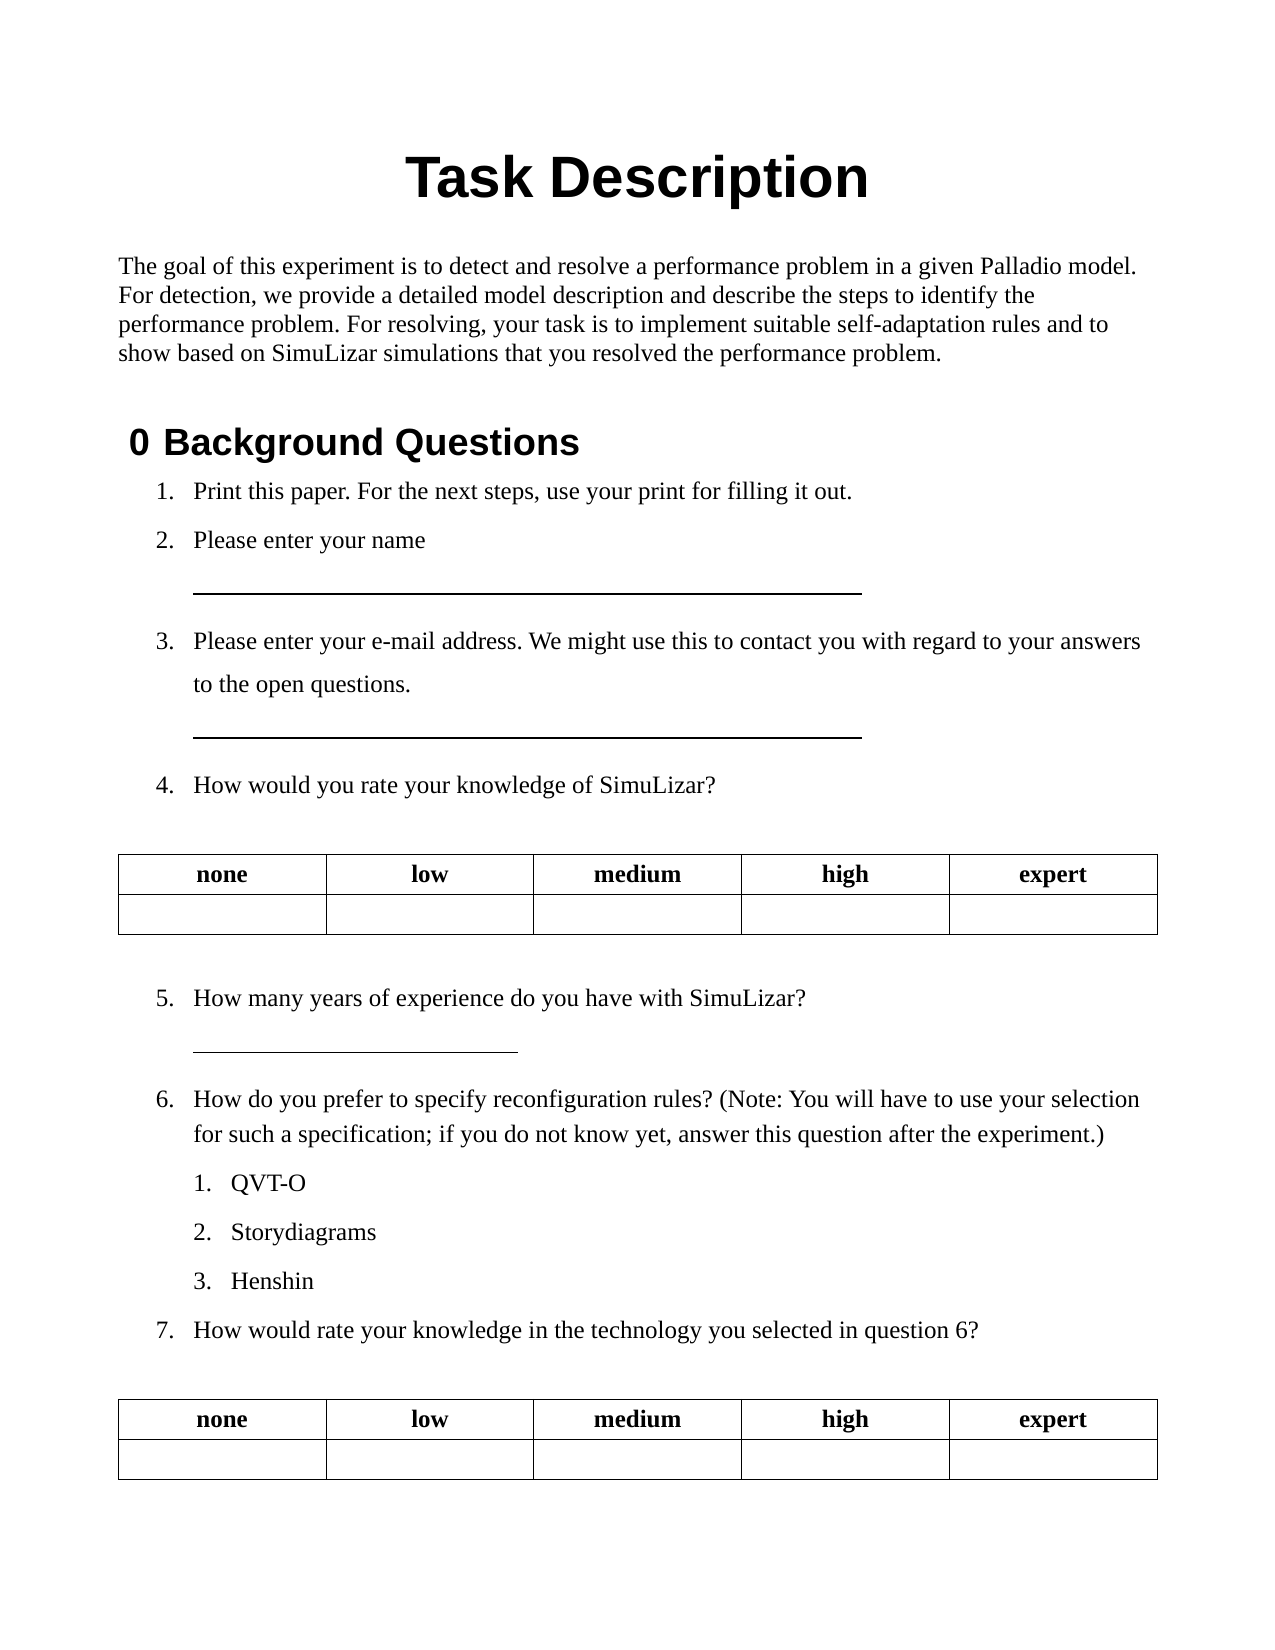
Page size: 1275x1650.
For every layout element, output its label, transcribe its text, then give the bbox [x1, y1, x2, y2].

table_header medium [534, 1400, 741, 1439]
table_header none [119, 1400, 326, 1439]
table_cell [950, 895, 1157, 934]
subtitle Background Questions [118, 420, 1157, 464]
list How would you rate your knowledge of SimuLizar? [156, 770, 1157, 833]
table_header high [742, 855, 949, 894]
table_header expert [950, 1400, 1157, 1439]
table_header none [119, 855, 326, 894]
table_cell [534, 895, 741, 934]
list Storydiagrams [193, 1217, 1157, 1246]
list Please enter your name [156, 525, 1157, 597]
table_header medium [534, 855, 741, 894]
table_cell [950, 1440, 1157, 1479]
list QVT-O [193, 1168, 1157, 1197]
table_header expert [950, 855, 1157, 894]
title Task Description [118, 143, 1157, 210]
table_cell [534, 1440, 741, 1479]
table_header high [742, 1400, 949, 1439]
table_header low [327, 855, 533, 894]
table_cell [119, 1440, 326, 1479]
list How do you prefer to specify reconfiguration rules? (Note: You will have to use your selection for such a specification; if you do not know yet, answer this question after the experiment.) [156, 1084, 1157, 1148]
table_cell [327, 1440, 533, 1479]
list How many years of experience do you have with SimuLizar? [156, 983, 1157, 1055]
list Please enter your e-mail address. We might use this to contact you with regard to your answers to the open questions. [156, 626, 1157, 741]
list How would rate your knowledge in the technology you selected in question 6? [156, 1315, 1157, 1378]
list Print this paper. For the next steps, use your print for filling it out. [156, 476, 1157, 505]
list Henshin [193, 1266, 1157, 1295]
table_cell [119, 895, 326, 934]
table_cell [742, 1440, 949, 1479]
table_cell [327, 895, 533, 934]
table_cell [742, 895, 949, 934]
text The goal of this experiment is to detect and resolve a performance problem in a given Palladio model. For detection, we provide a detailed model description and describe the steps to identify the performance problem. For resolving, your task is to implement suitable self-adaptation rules and to show based on SimuLizar simulations that you resolved the performance problem. [118, 251, 1157, 366]
table_header low [327, 1400, 533, 1439]
